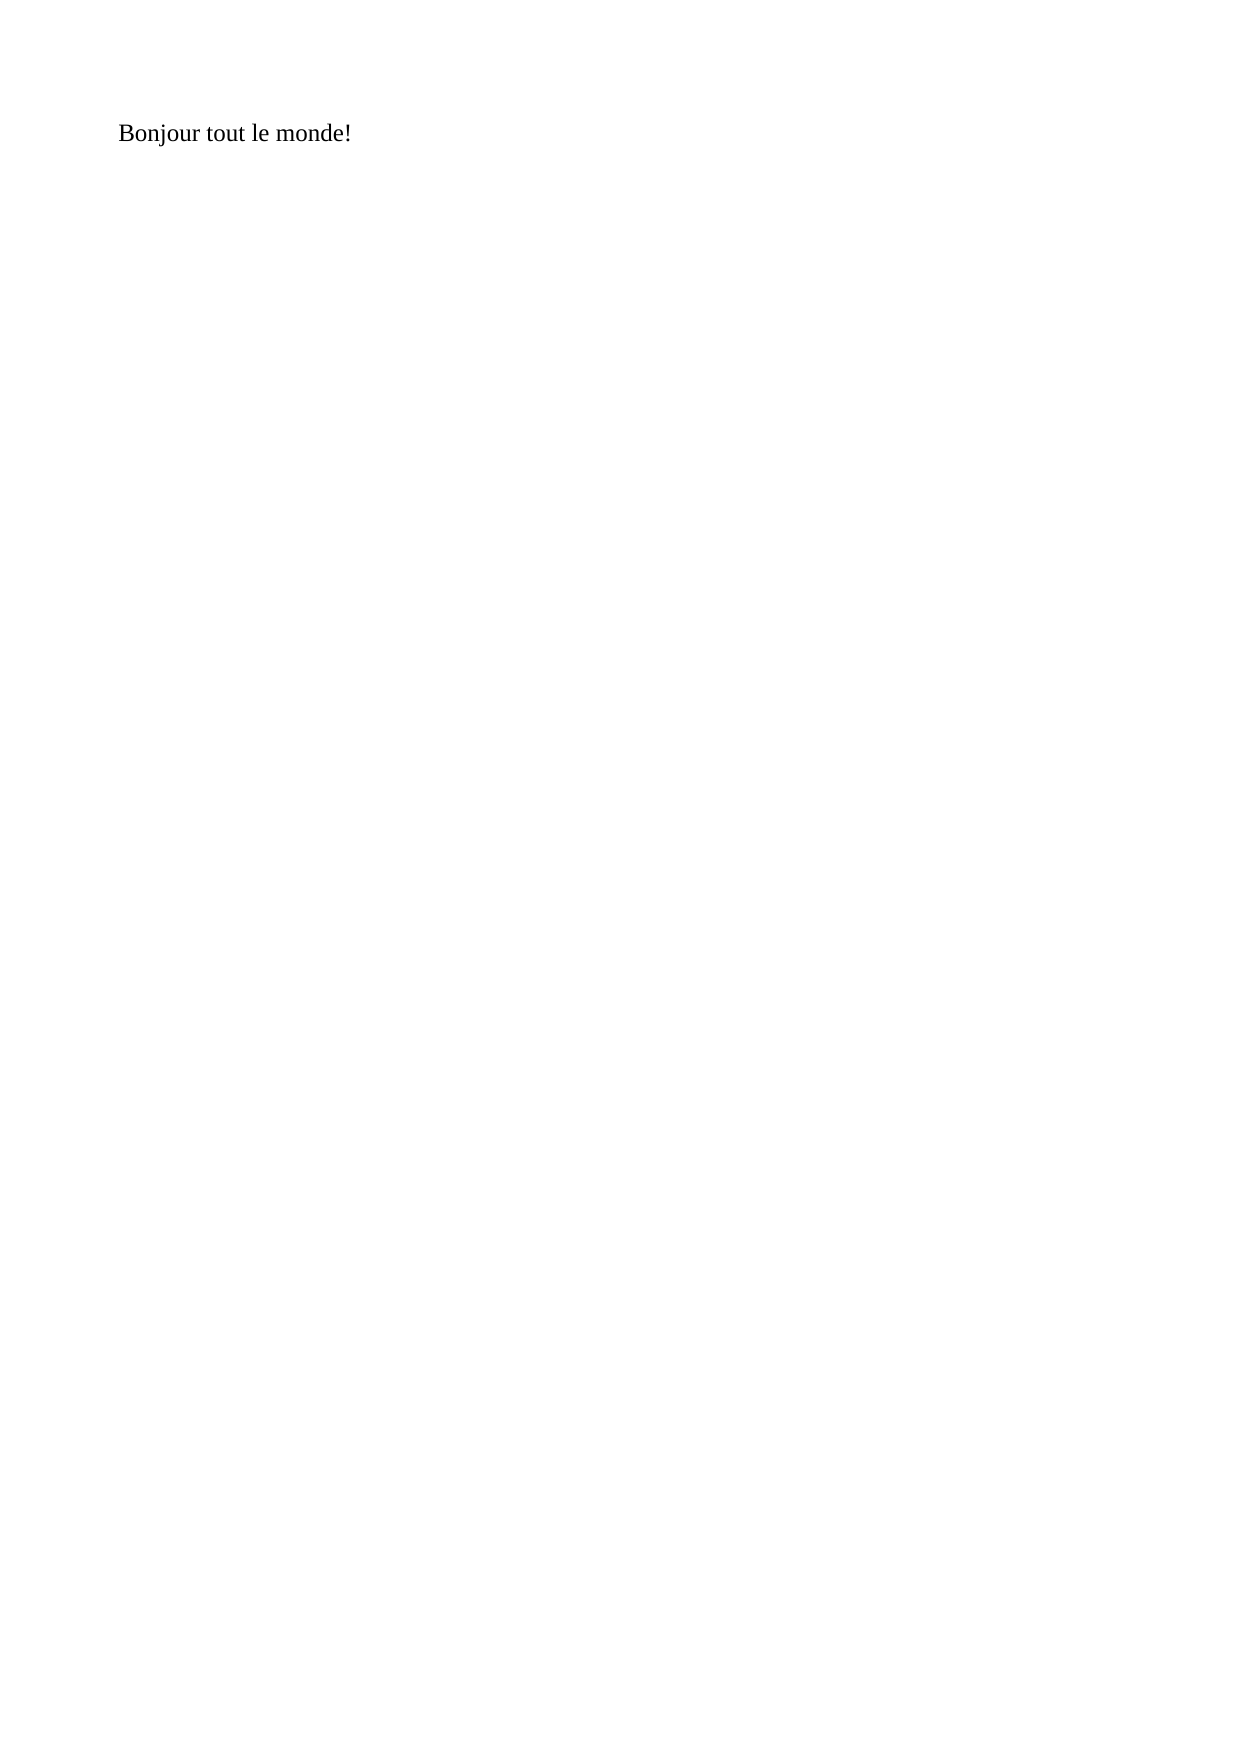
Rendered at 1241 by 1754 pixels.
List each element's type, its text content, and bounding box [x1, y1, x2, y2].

text Bonjour tout le monde! [118, 118, 1122, 147]
